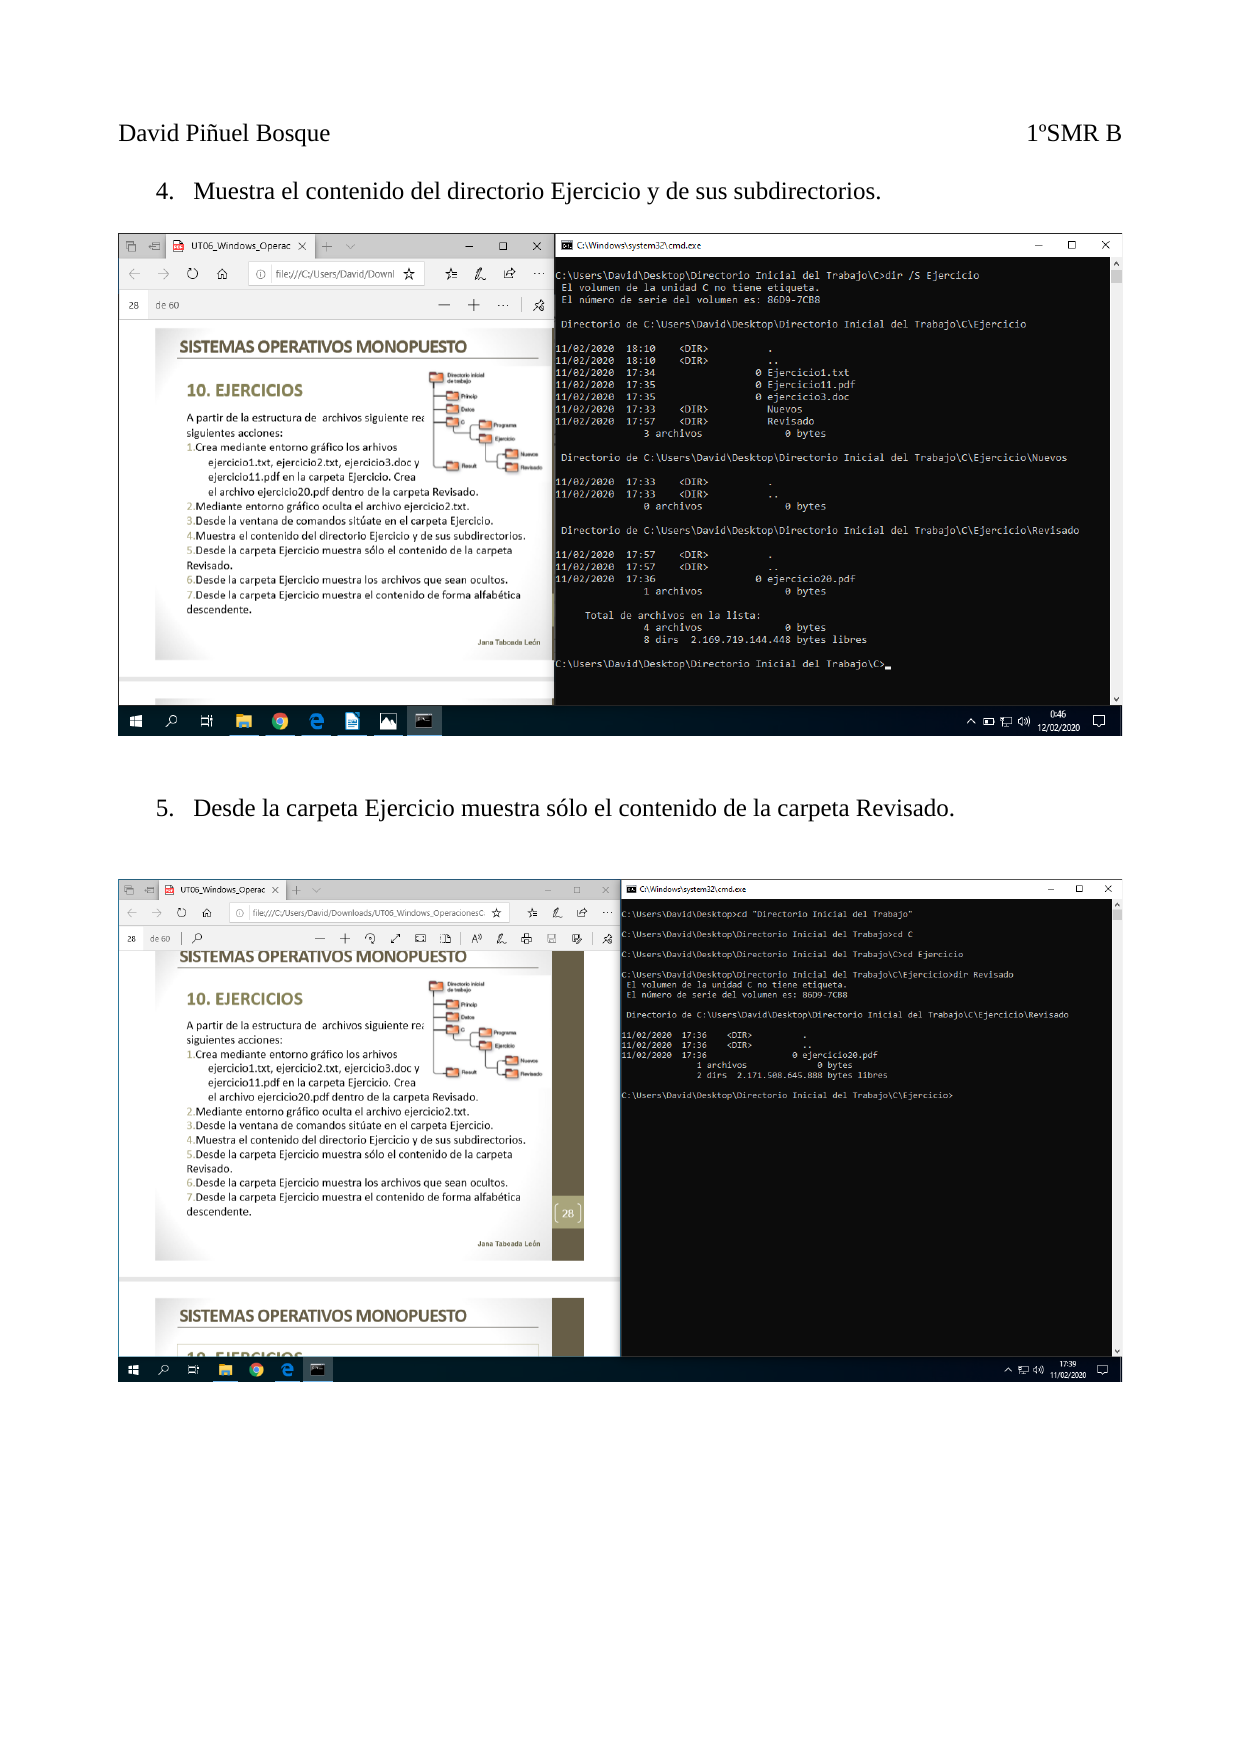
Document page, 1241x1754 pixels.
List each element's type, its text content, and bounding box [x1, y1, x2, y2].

picture [118, 233, 1123, 736]
list Muestra el contenido del directorio Ejercicio y de sus subdirectorios. [156, 176, 1122, 205]
picture [118, 879, 1123, 1382]
list Desde la carpeta Ejercicio muestra sólo el contenido de la carpeta Revisado. [156, 793, 1122, 822]
